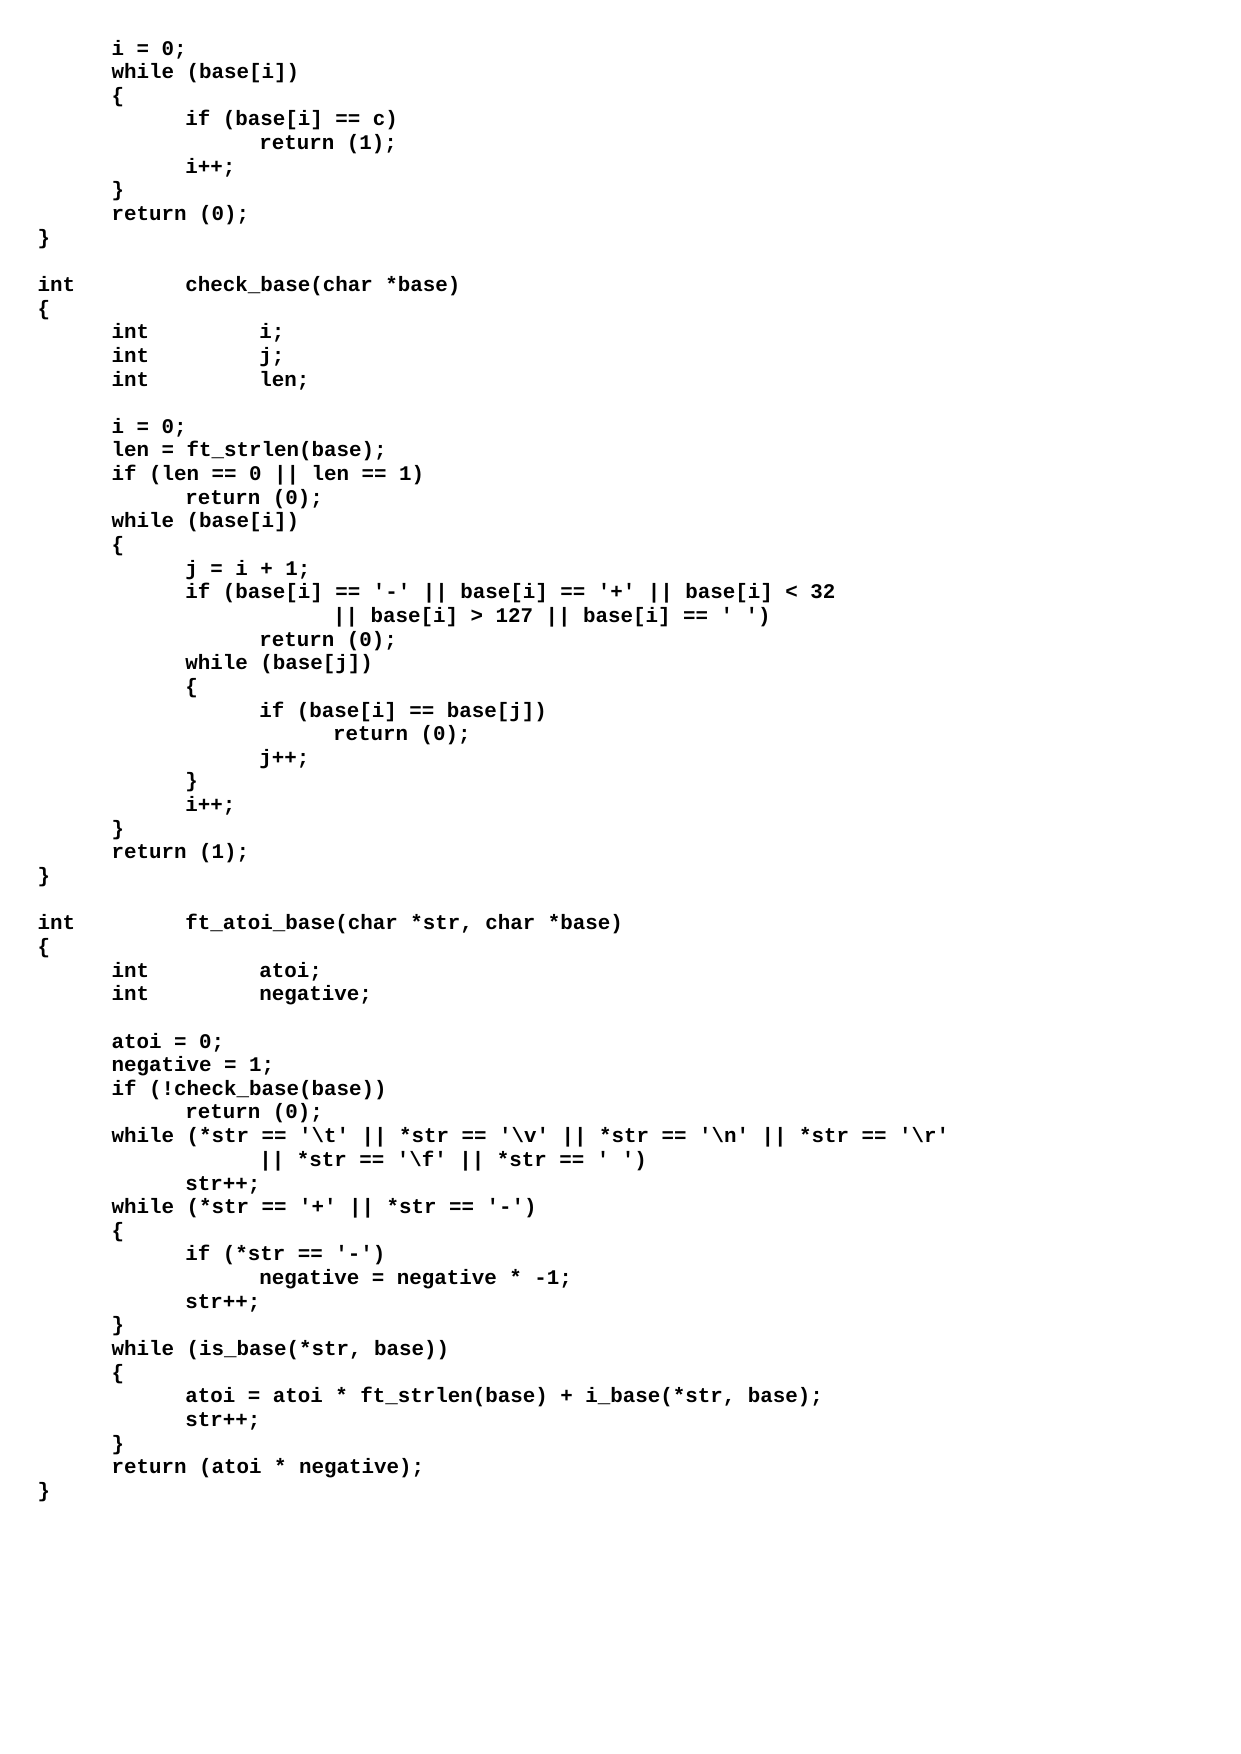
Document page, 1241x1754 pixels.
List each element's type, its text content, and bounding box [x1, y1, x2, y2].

text str++; [37, 1409, 1122, 1433]
text } [37, 1433, 1122, 1456]
text int atoi; [37, 960, 1122, 983]
text negative = negative * -1; [37, 1267, 1122, 1291]
text } [37, 1480, 1122, 1503]
text { [37, 298, 1122, 321]
text if (*str == '-') [37, 1243, 1122, 1267]
text } [37, 1314, 1122, 1338]
text { [37, 85, 1122, 108]
text str++; [37, 1291, 1122, 1314]
text return (atoi * negative); [37, 1456, 1122, 1480]
text { [37, 1220, 1122, 1243]
text len = ft_strlen(base); [37, 439, 1122, 463]
text j = i + 1; [37, 558, 1122, 581]
text while (*str == '\t' || *str == '\v' || *str == '\n' || *str == '\r' [37, 1125, 1122, 1149]
text int j; [37, 345, 1122, 368]
text } [37, 227, 1122, 250]
text while (base[i]) [37, 61, 1122, 85]
text while (base[i]) [37, 510, 1122, 534]
text i = 0; [37, 416, 1122, 439]
text i++; [37, 156, 1122, 179]
text } [37, 771, 1122, 794]
text int len; [37, 368, 1122, 392]
text while (*str == '+' || *str == '-') [37, 1196, 1122, 1220]
text while (is_base(*str, base)) [37, 1338, 1122, 1362]
text int ft_atoi_base(char *str, char *base) [37, 912, 1122, 936]
text return (0); [37, 487, 1122, 510]
text while (base[j]) [37, 652, 1122, 676]
text if (!check_base(base)) [37, 1078, 1122, 1102]
text if (base[i] == base[j]) [37, 699, 1122, 723]
text return (1); [37, 841, 1122, 865]
text negative = 1; [37, 1054, 1122, 1078]
text } [37, 179, 1122, 203]
text int check_base(char *base) [37, 274, 1122, 298]
text return (0); [37, 629, 1122, 652]
text return (0); [37, 203, 1122, 227]
text { [37, 1362, 1122, 1385]
text i++; [37, 794, 1122, 818]
text str++; [37, 1172, 1122, 1196]
text { [37, 676, 1122, 699]
text return (0); [37, 1102, 1122, 1125]
text atoi = atoi * ft_strlen(base) + i_base(*str, base); [37, 1385, 1122, 1409]
text return (1); [37, 132, 1122, 156]
text int negative; [37, 983, 1122, 1007]
text { [37, 936, 1122, 960]
text atoi = 0; [37, 1031, 1122, 1054]
text i = 0; [37, 37, 1122, 61]
text } [37, 865, 1122, 889]
text { [37, 534, 1122, 558]
text return (0); [37, 723, 1122, 747]
text || base[i] > 127 || base[i] == ' ') [37, 605, 1122, 629]
text || *str == '\f' || *str == ' ') [37, 1149, 1122, 1172]
text j++; [37, 747, 1122, 771]
text if (len == 0 || len == 1) [37, 463, 1122, 487]
text if (base[i] == '-' || base[i] == '+' || base[i] < 32 [37, 581, 1122, 605]
text if (base[i] == c) [37, 108, 1122, 132]
text } [37, 818, 1122, 841]
text int i; [37, 321, 1122, 345]
